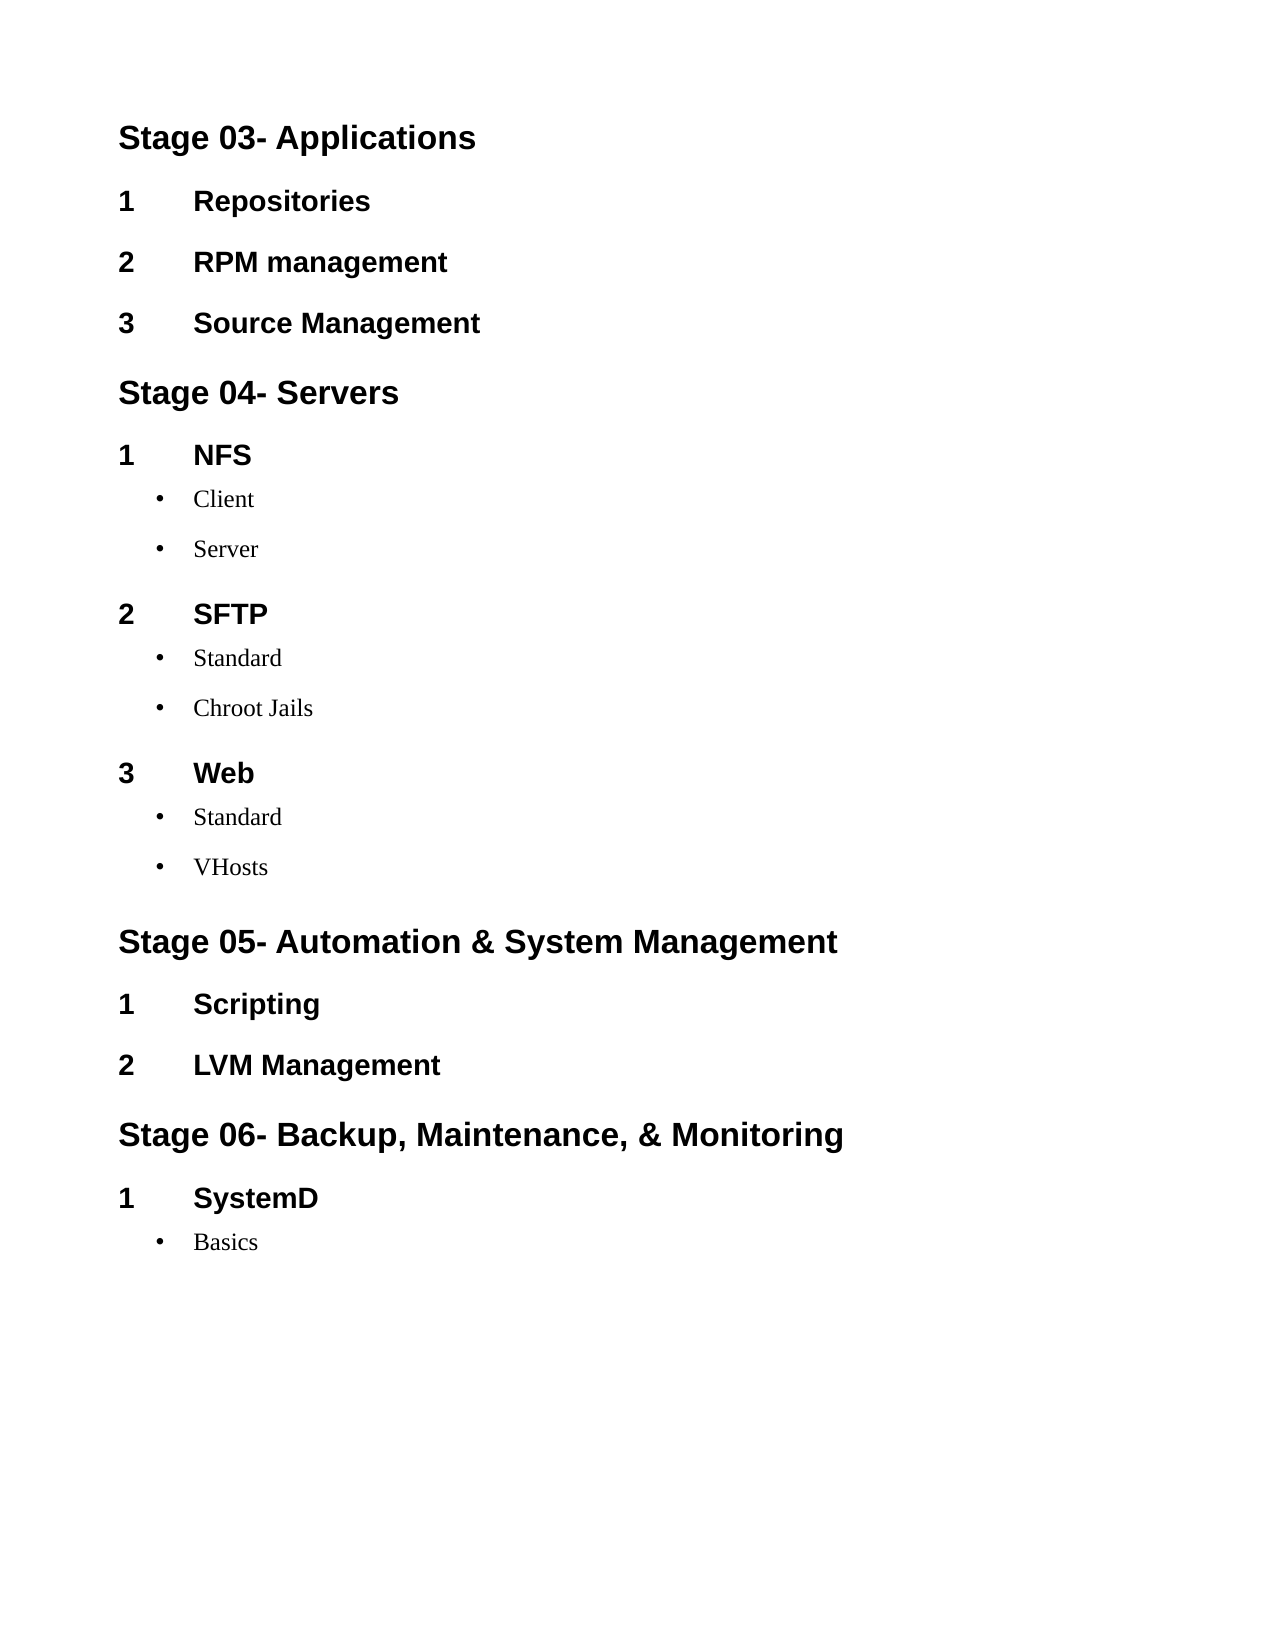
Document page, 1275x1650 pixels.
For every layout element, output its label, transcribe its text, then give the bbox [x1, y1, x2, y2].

subtitle Stage 06- Backup, Maintenance, & Monitoring [118, 1115, 1157, 1154]
subtitle RPM management [118, 245, 1157, 278]
list Standard [156, 802, 1157, 831]
subtitle Stage 03- Applications [118, 118, 1157, 157]
subtitle SystemD [118, 1181, 1157, 1214]
list Client [156, 484, 1157, 513]
list Server [156, 534, 1157, 562]
subtitle Scripting [118, 987, 1157, 1021]
list Basics [156, 1227, 1157, 1256]
list Standard [156, 643, 1157, 672]
subtitle Source Management [118, 306, 1157, 339]
subtitle Web [118, 756, 1157, 790]
subtitle Stage 05- Automation & System Management [118, 921, 1157, 960]
subtitle NFS [118, 438, 1157, 472]
list VHosts [156, 852, 1157, 880]
subtitle LVM Management [118, 1048, 1157, 1082]
subtitle SFTP [118, 597, 1157, 631]
subtitle Repositories [118, 184, 1157, 218]
list Chroot Jails [156, 693, 1157, 721]
subtitle Stage 04- Servers [118, 373, 1157, 411]
